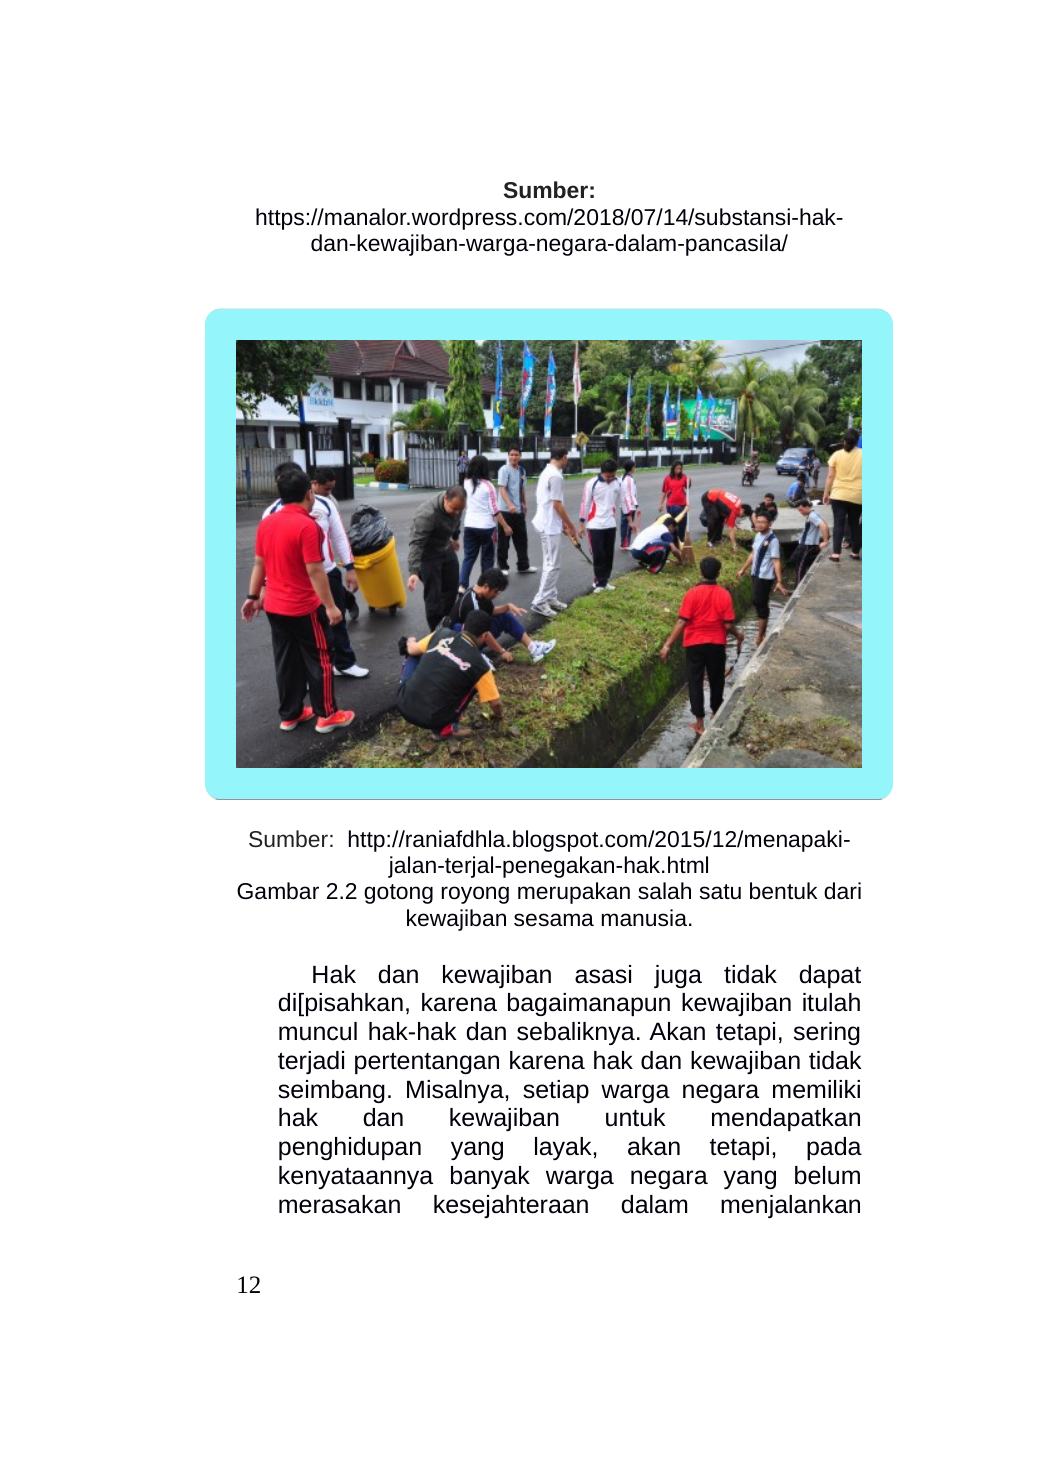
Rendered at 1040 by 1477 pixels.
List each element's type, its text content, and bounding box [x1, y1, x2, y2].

text Gambar 2.2 gotong royong merupakan salah satu bentuk dari kewajiban sesama manusia. [236, 878, 862, 931]
text Sumber: https://manalor.wordpress.com/2018/07/14/substansi-hak-dan-kewajiban-warga-negara-dalam-pancasila/ [236, 177, 862, 256]
text Sumber: http://raniafdhla.blogspot.com/2015/12/menapaki-jalan-terjal-penegakan-hak.html [236, 826, 862, 878]
picture [236, 340, 862, 768]
text Hak dan kewajiban asasi juga tidak dapat di[pisahkan, karena bagaimanapun kewajiban itulah muncul hak-hak dan sebaliknya. Akan tetapi, sering terjadi pertentangan karena hak dan kewajiban tidak seimbang. Misalnya, setiap warga negara memiliki hak dan kewajiban untuk mendapatkan penghidupan yang layak, akan tetapi, pada kenyataannya banyak warga negara yang belum merasakan kesejahteraan dalam menjalankan [278, 960, 862, 1218]
